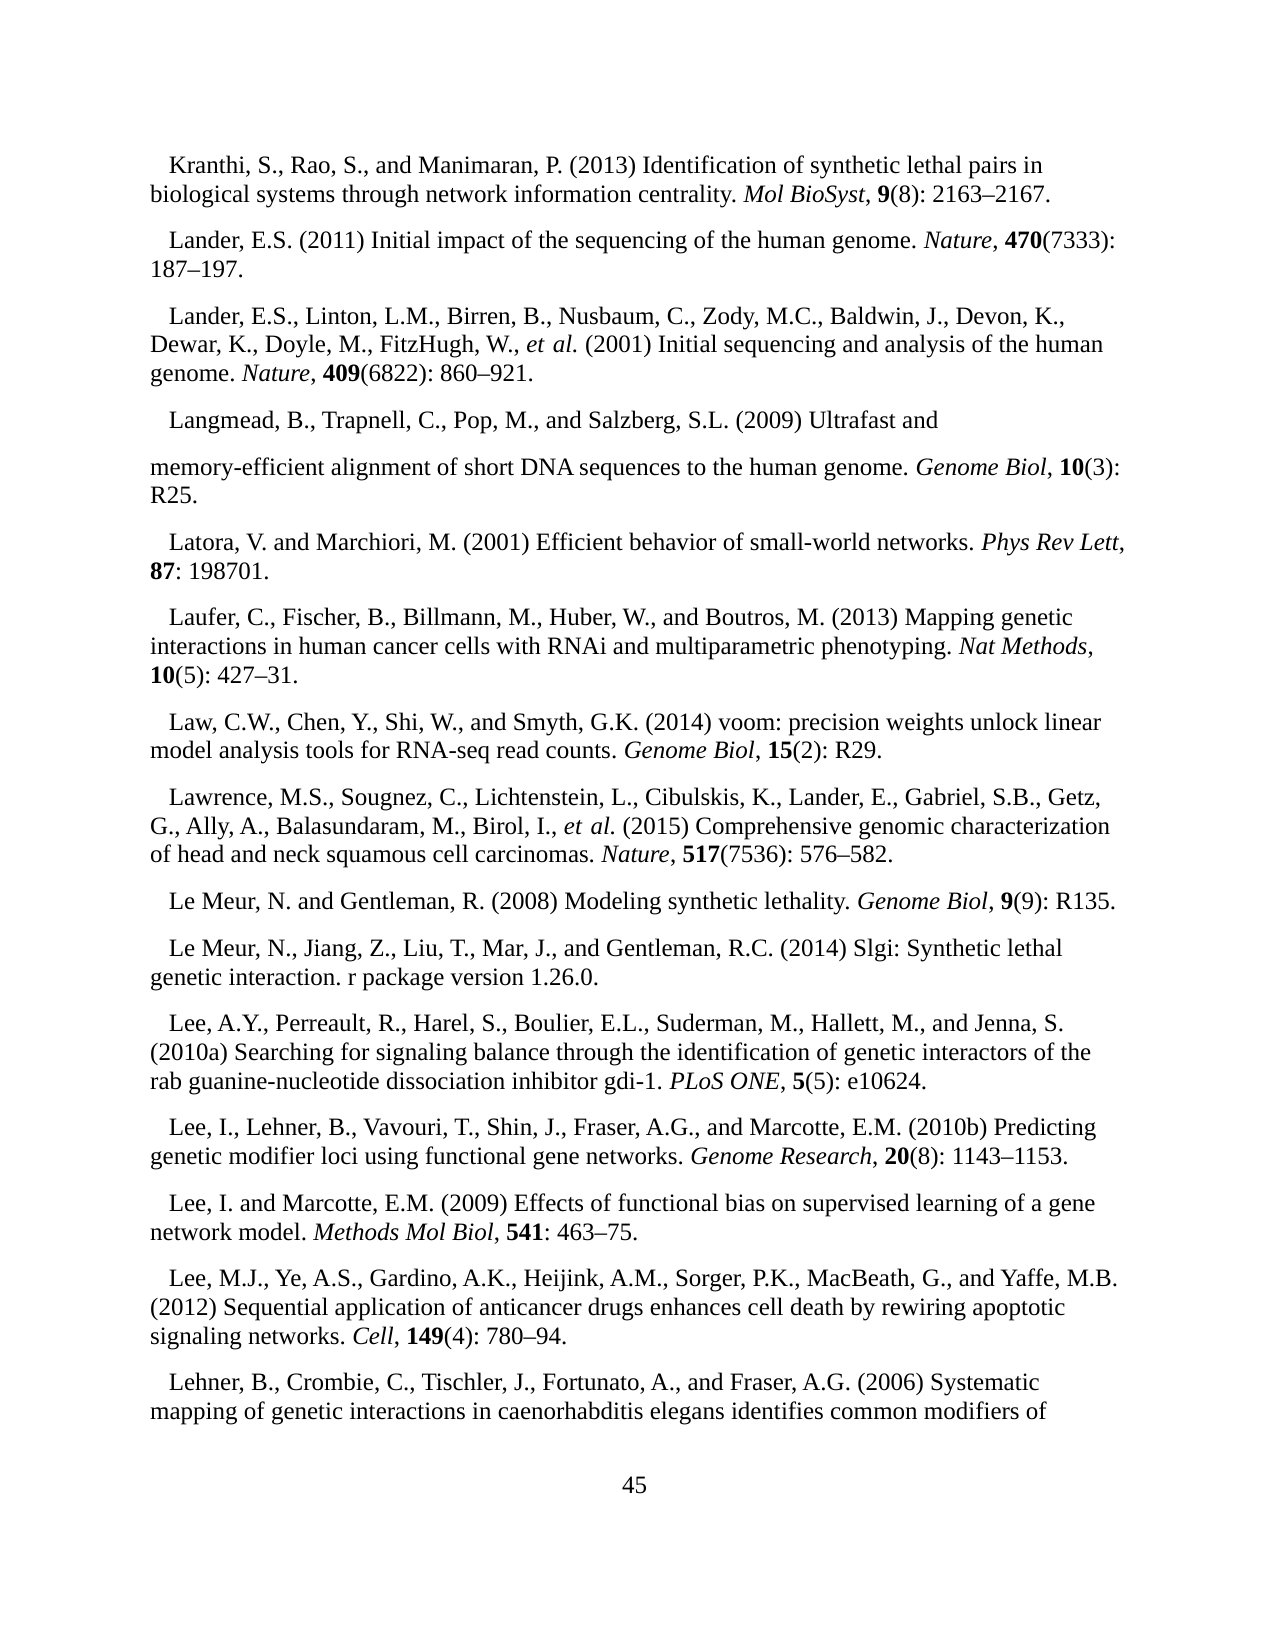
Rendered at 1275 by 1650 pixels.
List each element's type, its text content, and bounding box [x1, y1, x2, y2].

text Lander, E.S. (2011) Initial impact of the sequencing of the human genome. Nature, 470(7333): 187–197. [150, 225, 1125, 283]
text Law, C.W., Chen, Y., Shi, W., and Smyth, G.K. (2014) voom: precision weights unlock linear model analysis tools for RNA-seq read counts. Genome Biol, 15(2): R29. [150, 707, 1125, 764]
text memory-efficient alignment of short DNA sequences to the human genome. Genome Biol, 10(3): R25. [150, 452, 1125, 509]
text Lee, A.Y., Perreault, R., Harel, S., Boulier, E.L., Suderman, M., Hallett, M., and Jenna, S. (2010a) Searching for signaling balance through the identification of genetic interactors of the rab guanine-nucleotide dissociation inhibitor gdi-1. PLoS ONE, 5(5): e10624. [150, 1008, 1125, 1094]
text Langmead, B., Trapnell, C., Pop, M., and Salzberg, S.L. (2009) Ultrafast and [150, 405, 1125, 434]
text Latora, V. and Marchiori, M. (2001) Efficient behavior of small-world networks. Phys Rev Lett, 87: 198701. [150, 527, 1125, 584]
text Lehner, B., Crombie, C., Tischler, J., Fortunato, A., and Fraser, A.G. (2006) Systematic mapping of genetic interactions in caenorhabditis elegans identifies common modifiers of [150, 1367, 1125, 1425]
text Lawrence, M.S., Sougnez, C., Lichtenstein, L., Cibulskis, K., Lander, E., Gabriel, S.B., Getz, G., Ally, A., Balasundaram, M., Birol, I., et al. (2015) Comprehensive genomic characterization of head and neck squamous cell carcinomas. Nature, 517(7536): 576–582. [150, 782, 1125, 868]
text Le Meur, N., Jiang, Z., Liu, T., Mar, J., and Gentleman, R.C. (2014) Slgi: Synthetic lethal genetic interaction. r package version 1.26.0. [150, 933, 1125, 990]
text Lee, M.J., Ye, A.S., Gardino, A.K., Heijink, A.M., Sorger, P.K., MacBeath, G., and Yaffe, M.B. (2012) Sequential application of anticancer drugs enhances cell death by rewiring apoptotic signaling networks. Cell, 149(4): 780–94. [150, 1263, 1125, 1349]
text Kranthi, S., Rao, S., and Manimaran, P. (2013) Identification of synthetic lethal pairs in biological systems through network information centrality. Mol BioSyst, 9(8): 2163–2167. [150, 150, 1125, 207]
text Lander, E.S., Linton, L.M., Birren, B., Nusbaum, C., Zody, M.C., Baldwin, J., Devon, K., Dewar, K., Doyle, M., FitzHugh, W., et al. (2001) Initial sequencing and analysis of the human genome. Nature, 409(6822): 860–921. [150, 301, 1125, 387]
text Laufer, C., Fischer, B., Billmann, M., Huber, W., and Boutros, M. (2013) Mapping genetic interactions in human cancer cells with RNAi and multiparametric phenotyping. Nat Methods, 10(5): 427–31. [150, 602, 1125, 689]
text Le Meur, N. and Gentleman, R. (2008) Modeling synthetic lethality. Genome Biol, 9(9): R135. [150, 886, 1125, 915]
text Lee, I., Lehner, B., Vavouri, T., Shin, J., Fraser, A.G., and Marcotte, E.M. (2010b) Predicting genetic modifier loci using functional gene networks. Genome Research, 20(8): 1143–1153. [150, 1112, 1125, 1170]
text Lee, I. and Marcotte, E.M. (2009) Effects of functional bias on supervised learning of a gene network model. Methods Mol Biol, 541: 463–75. [150, 1188, 1125, 1245]
